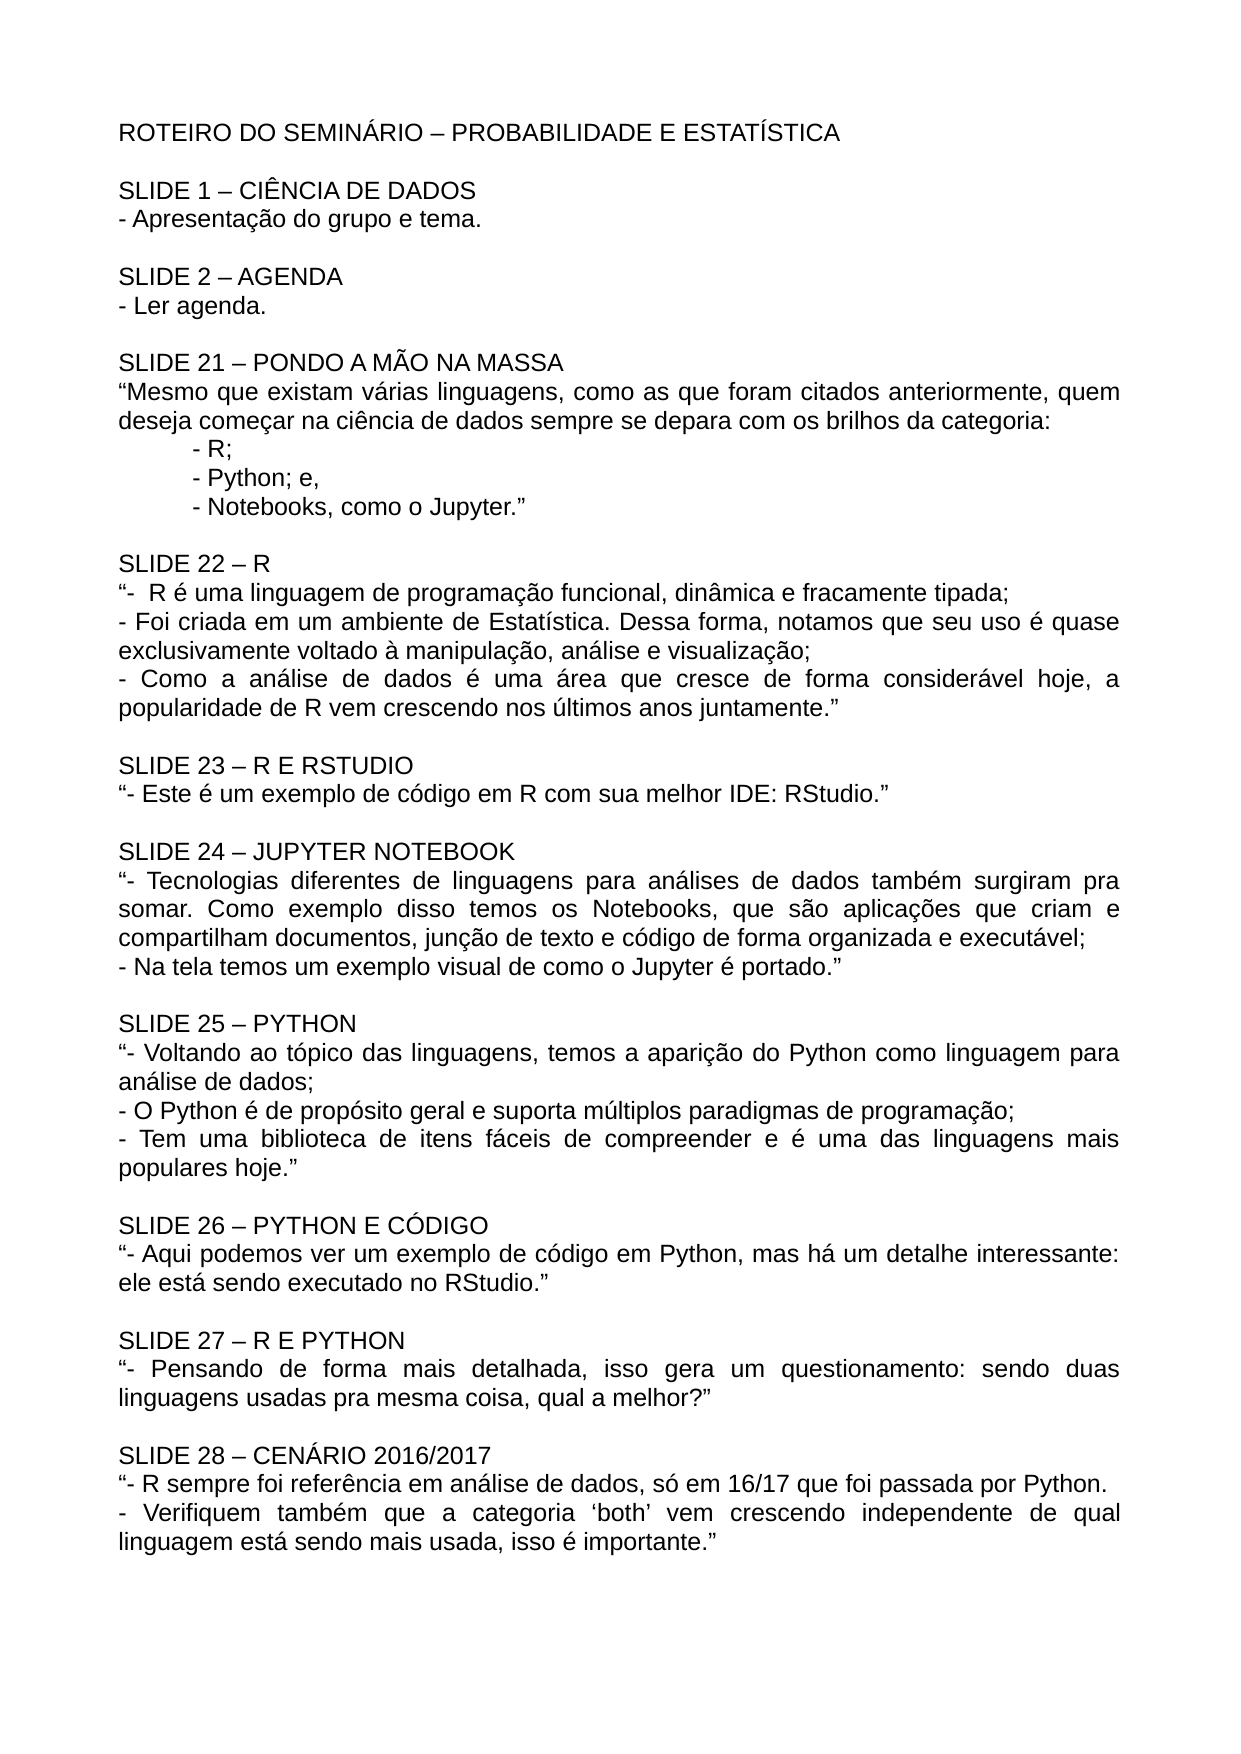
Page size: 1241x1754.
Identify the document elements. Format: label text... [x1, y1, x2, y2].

text “Mesmo que existam várias linguagens, como as que foram citados anteriormente, quem deseja começar na ciência de dados sempre se depara com os brilhos da categoria: [118, 377, 1122, 434]
text SLIDE 24 – JUPYTER NOTEBOOK [118, 837, 1122, 866]
text “- R é uma linguagem de programação funcional, dinâmica e fracamente tipada; [118, 578, 1122, 607]
text - Notebooks, como o Jupyter.” [118, 492, 1122, 521]
text SLIDE 27 – R E PYTHON [118, 1326, 1122, 1354]
text SLIDE 1 – CIÊNCIA DE DADOS [118, 176, 1122, 204]
text “- Este é um exemplo de código em R com sua melhor IDE: RStudio.” [118, 779, 1122, 808]
text “- Aqui podemos ver um exemplo de código em Python, mas há um detalhe interessante: ele está sendo executado no RStudio.” [118, 1239, 1122, 1297]
text SLIDE 25 – PYTHON [118, 1009, 1122, 1038]
text - Ler agenda. [118, 291, 1122, 319]
text - Na tela temos um exemplo visual de como o Jupyter é portado.” [118, 952, 1122, 981]
text SLIDE 28 – CENÁRIO 2016/2017 [118, 1441, 1122, 1469]
text SLIDE 22 – R [118, 549, 1122, 578]
text - Verifiquem também que a categoria ‘both’ vem crescendo independente de qual linguagem está sendo mais usada, isso é importante.” [118, 1498, 1122, 1556]
text - R; [118, 434, 1122, 463]
text - O Python é de propósito geral e suporta múltiplos paradigmas de programação; [118, 1096, 1122, 1124]
text SLIDE 26 – PYTHON E CÓDIGO [118, 1211, 1122, 1239]
text ROTEIRO DO SEMINÁRIO – PROBABILIDADE E ESTATÍSTICA [118, 118, 1122, 147]
text - Tem uma biblioteca de itens fáceis de compreender e é uma das linguagens mais populares hoje.” [118, 1124, 1122, 1182]
text “- Voltando ao tópico das linguagens, temos a aparição do Python como linguagem para análise de dados; [118, 1038, 1122, 1096]
text “- Tecnologias diferentes de linguagens para análises de dados também surgiram pra somar. Como exemplo disso temos os Notebooks, que são aplicações que criam e compartilham documentos, junção de texto e código de forma organizada e executável; [118, 866, 1122, 952]
text SLIDE 2 – AGENDA [118, 262, 1122, 291]
text - Apresentação do grupo e tema. [118, 204, 1122, 233]
text - Como a análise de dados é uma área que cresce de forma considerável hoje, a popularidade de R vem crescendo nos últimos anos juntamente.” [118, 664, 1122, 722]
text SLIDE 21 – PONDO A MÃO NA MASSA [118, 348, 1122, 377]
text “- Pensando de forma mais detalhada, isso gera um questionamento: sendo duas linguagens usadas pra mesma coisa, qual a melhor?” [118, 1354, 1122, 1412]
text - Python; e, [118, 463, 1122, 492]
text - Foi criada em um ambiente de Estatística. Dessa forma, notamos que seu uso é quase exclusivamente voltado à manipulação, análise e visualização; [118, 607, 1122, 664]
text SLIDE 23 – R E RSTUDIO [118, 751, 1122, 779]
text “- R sempre foi referência em análise de dados, só em 16/17 que foi passada por Python. [118, 1469, 1122, 1498]
